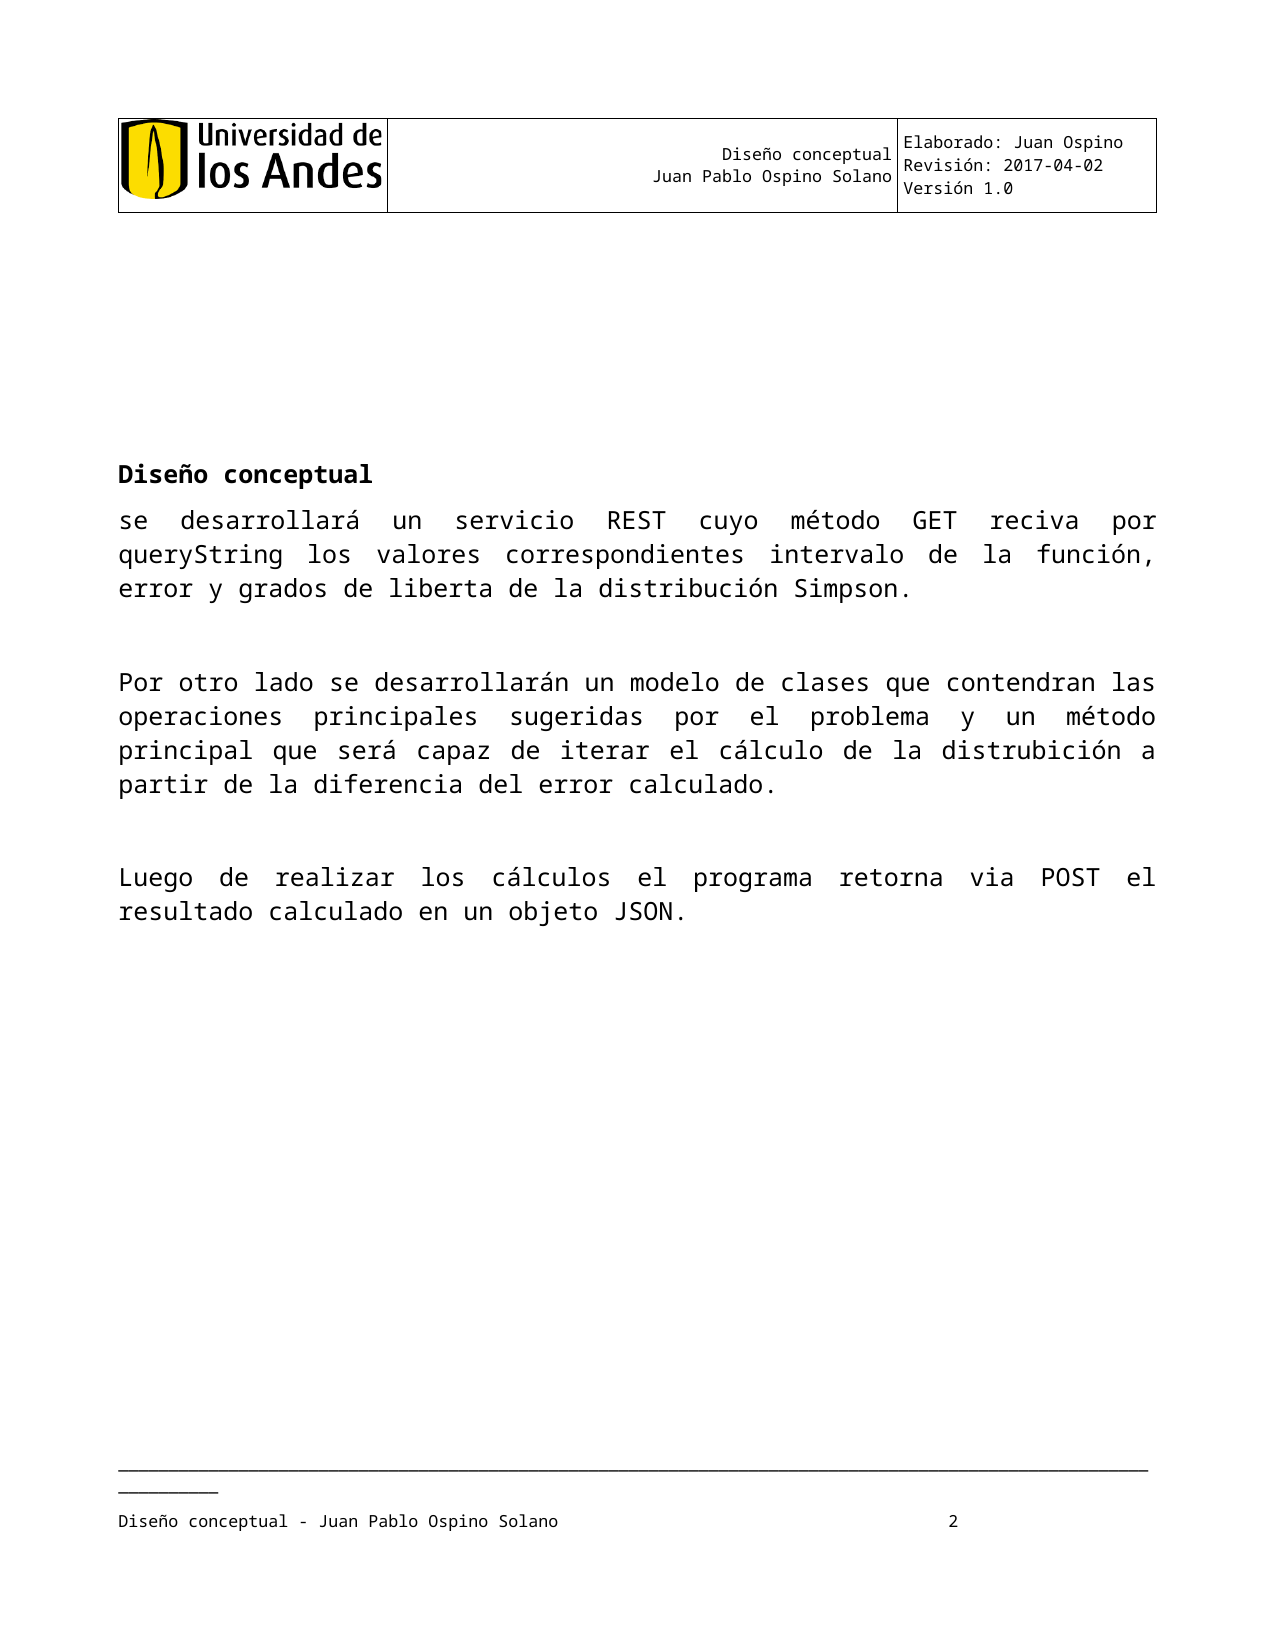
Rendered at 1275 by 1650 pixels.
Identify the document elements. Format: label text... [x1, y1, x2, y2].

text se desarrollará un servicio REST cuyo método GET reciva por queryString los valores correspondientes intervalo de la función, error y grados de liberta de la distribución Simpson. [118, 503, 1157, 605]
text Por otro lado se desarrollarán un modelo de clases que contendran las operaciones principales sugeridas por el problema y un método principal que será capaz de iterar el cálculo de la distrubición a partir de la diferencia del error calculado. [118, 664, 1157, 801]
text Luego de realizar los cálculos el programa retorna via POST el resultado calculado en un objeto JSON. [118, 859, 1157, 928]
text Diseño conceptual [118, 456, 1157, 491]
picture [121, 119, 382, 199]
